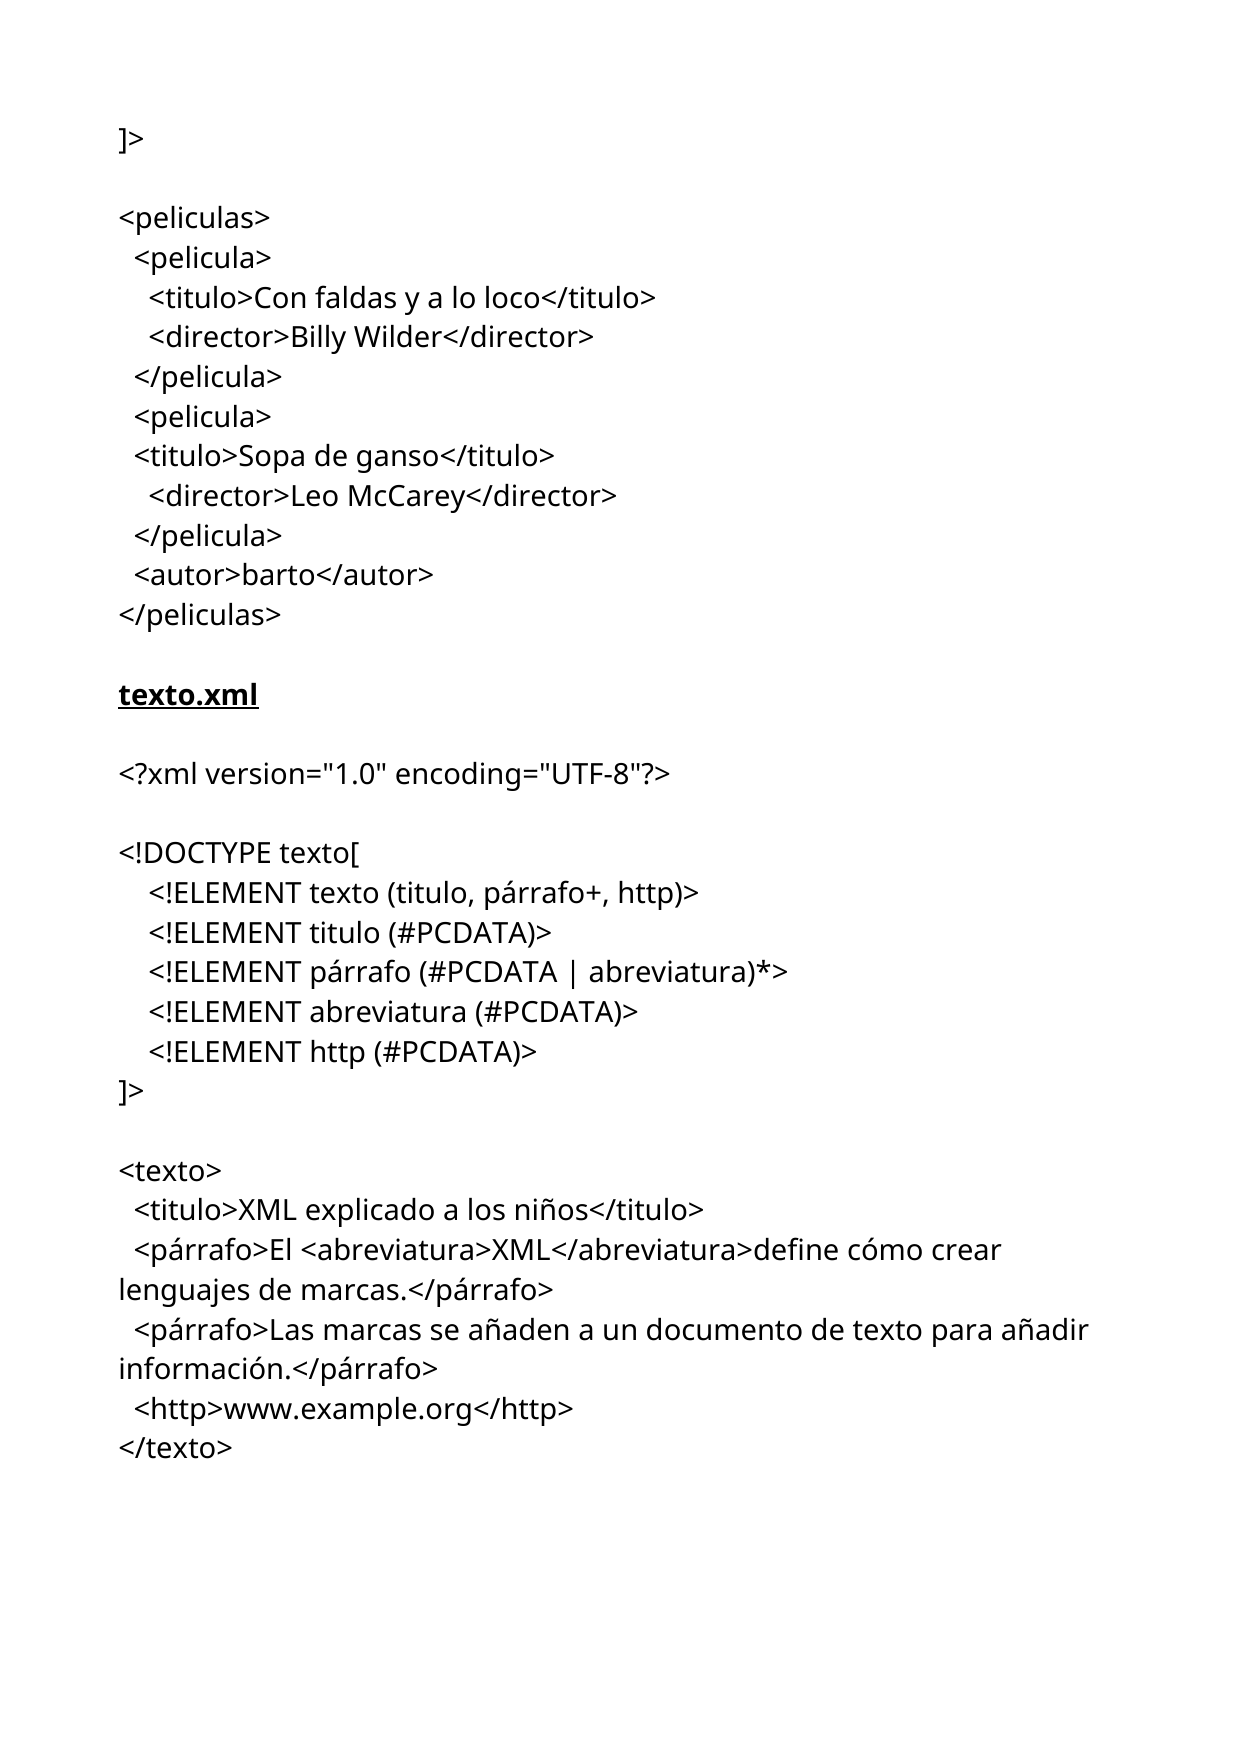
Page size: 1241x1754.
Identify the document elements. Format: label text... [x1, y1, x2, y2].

text <titulo>Sopa de ganso</titulo> [118, 436, 1122, 475]
text </texto> [118, 1428, 1122, 1467]
text </pelicula> [118, 515, 1122, 555]
text <?xml version="1.0" encoding="UTF-8"?> [118, 753, 1122, 793]
text </pelicula> [118, 356, 1122, 396]
text <texto> [118, 1150, 1122, 1190]
text <párrafo>Las marcas se añaden a un documento de texto para añadir información.</párrafo> [118, 1309, 1122, 1388]
text ]> [118, 118, 1122, 158]
text <!DOCTYPE texto[ [118, 832, 1122, 872]
text <autor>barto</autor> [118, 555, 1122, 594]
text <!ELEMENT párrafo (#PCDATA | abreviatura)*> [118, 952, 1122, 991]
text <párrafo>El <abreviatura>XML</abreviatura>define cómo crear lenguajes de marcas.</párrafo> [118, 1229, 1122, 1309]
text <director>Billy Wilder</director> [118, 317, 1122, 356]
text <pelicula> [118, 396, 1122, 436]
text <!ELEMENT texto (titulo, párrafo+, http)> [118, 872, 1122, 912]
text <http>www.example.org</http> [118, 1388, 1122, 1428]
text <titulo>XML explicado a los niños</titulo> [118, 1190, 1122, 1229]
text <peliculas> [118, 197, 1122, 237]
text </peliculas> [118, 594, 1122, 634]
text <!ELEMENT titulo (#PCDATA)> [118, 912, 1122, 952]
text <director>Leo McCarey</director> [118, 475, 1122, 515]
text <!ELEMENT abreviatura (#PCDATA)> [118, 991, 1122, 1031]
text texto.xml [118, 674, 1122, 713]
text ]> [118, 1071, 1122, 1110]
text <titulo>Con faldas y a lo loco</titulo> [118, 277, 1122, 317]
text <pelicula> [118, 237, 1122, 277]
text <!ELEMENT http (#PCDATA)> [118, 1031, 1122, 1071]
